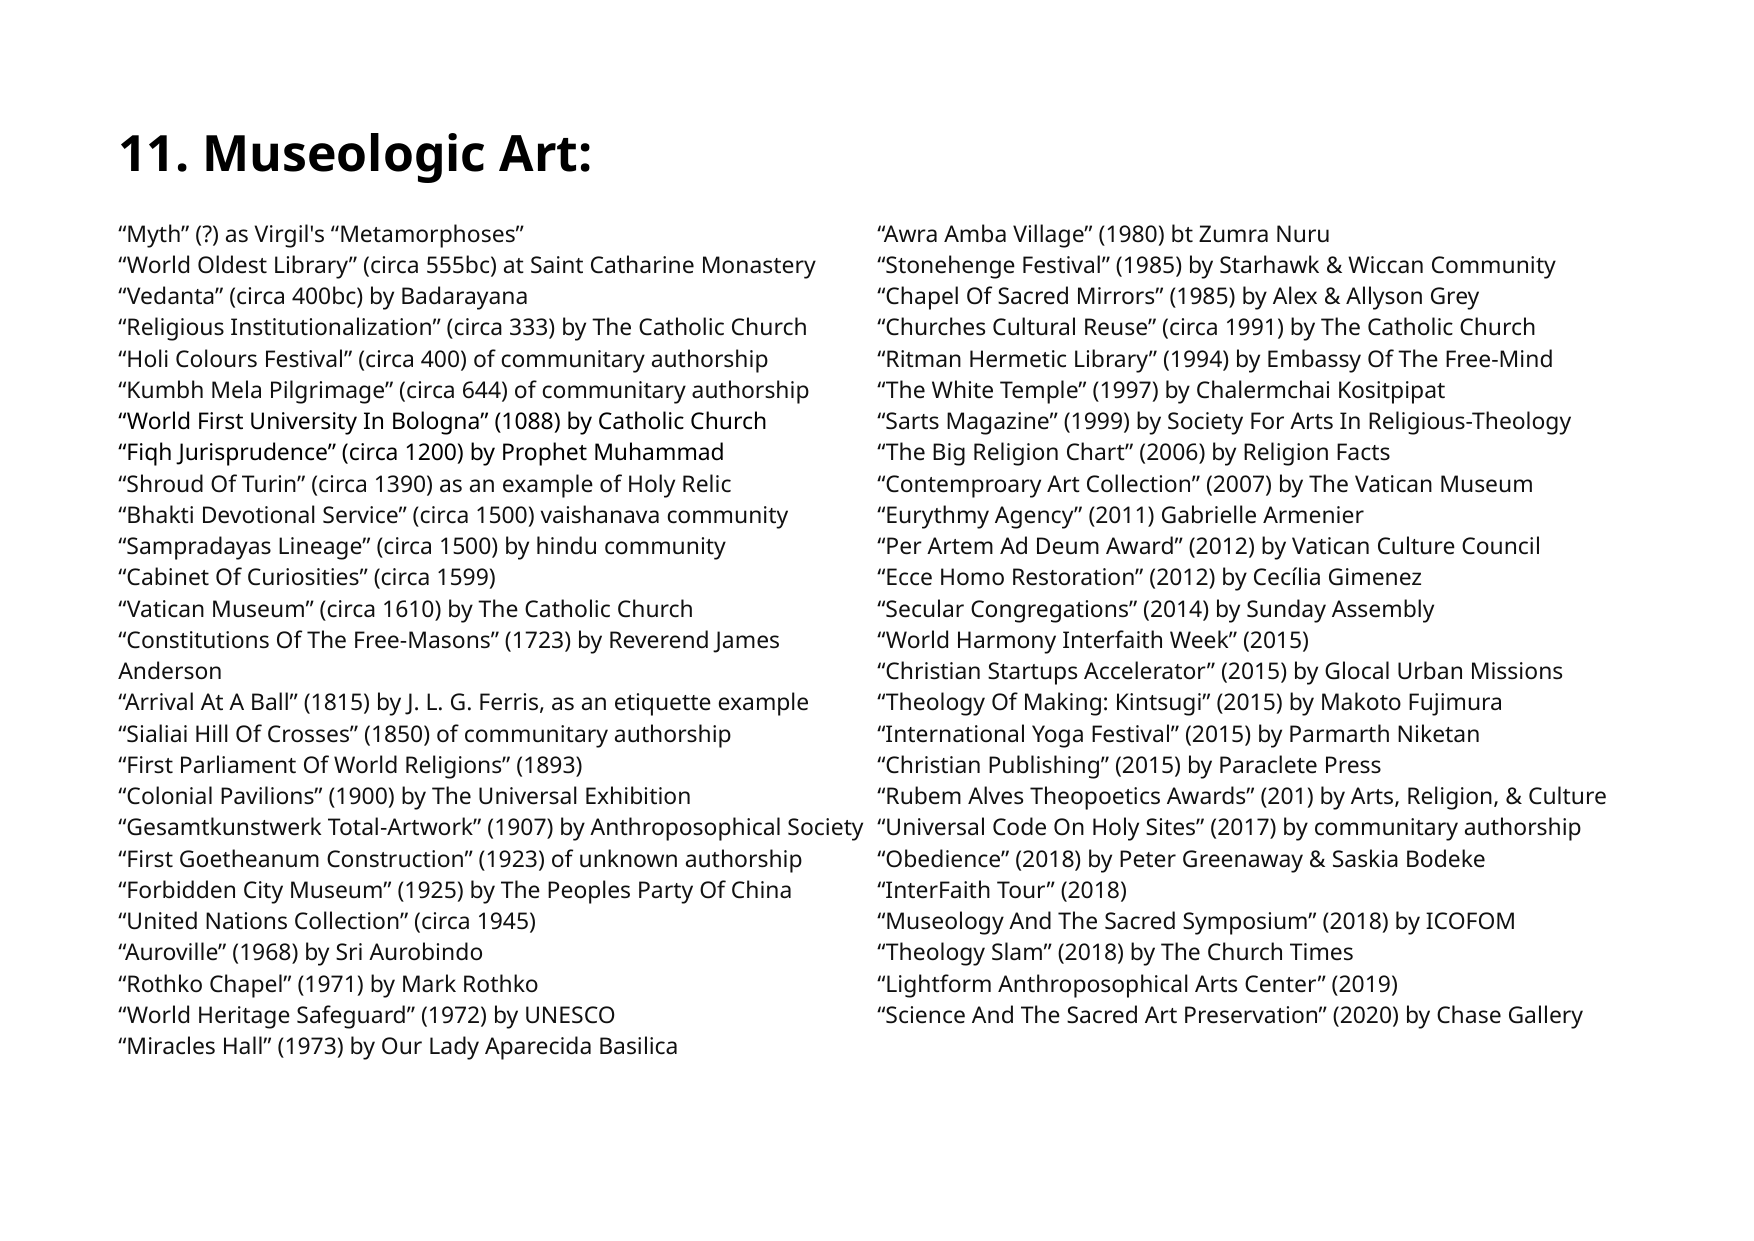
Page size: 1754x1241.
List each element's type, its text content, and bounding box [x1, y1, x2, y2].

text “Lightform Anthroposophical Arts Center” (2019) [877, 967, 1636, 999]
text “Fiqh Jurisprudence” (circa 1200) by Prophet Muhammad [118, 436, 877, 467]
text “World Heritage Safeguard” (1972) by UNESCO [118, 999, 877, 1030]
text “Science And The Sacred Art Preservation” (2020) by Chase Gallery [877, 999, 1636, 1030]
text “World Oldest Library” (circa 555bc) at Saint Catharine Monastery [118, 249, 877, 280]
text “Ecce Homo Restoration” (2012) by Cecília Gimenez [877, 561, 1636, 592]
text “Awra Amba Village” (1980) bt Zumra Nuru [877, 217, 1636, 249]
text “United Nations Collection” (circa 1945) [118, 905, 877, 936]
text “Forbidden City Museum” (1925) by The Peoples Party Of China [118, 874, 877, 905]
text “Sarts Magazine” (1999) by Society For Arts In Religious-Theology [877, 405, 1636, 436]
text “Arrival At A Ball” (1815) by J. L. G. Ferris, as an etiquette example [118, 686, 877, 717]
text “Bhakti Devotional Service” (circa 1500) vaishanava community [118, 499, 877, 530]
text “Sampradayas Lineage” (circa 1500) by hindu community [118, 530, 877, 561]
text “Religious Institutionalization” (circa 333) by The Catholic Church [118, 311, 877, 342]
text “Vedanta” (circa 400bc) by Badarayana [118, 280, 877, 311]
text “Rothko Chapel” (1971) by Mark Rothko [118, 967, 877, 999]
text “Myth” (?) as Virgil's “Metamorphoses” [118, 217, 877, 249]
text “Gesamtkunstwerk Total-Artwork” (1907) by Anthroposophical Society [118, 811, 877, 842]
text 11. Museologic Art: [118, 118, 1636, 186]
text “Universal Code On Holy Sites” (2017) by communitary authorship [877, 811, 1636, 842]
text “First Goetheanum Construction” (1923) of unknown authorship [118, 842, 877, 874]
text “Chapel Of Sacred Mirrors” (1985) by Alex & Allyson Grey [877, 280, 1636, 311]
text “Colonial Pavilions” (1900) by The Universal Exhibition [118, 780, 877, 811]
text “Auroville” (1968) by Sri Aurobindo [118, 936, 877, 967]
text “Churches Cultural Reuse” (circa 1991) by The Catholic Church [877, 311, 1636, 342]
text “Ritman Hermetic Library” (1994) by Embassy Of The Free-Mind [877, 342, 1636, 374]
text “The Big Religion Chart” (2006) by Religion Facts [877, 436, 1636, 467]
text “Stonehenge Festival” (1985) by Starhawk & Wiccan Community [877, 249, 1636, 280]
text “Vatican Museum” (circa 1610) by The Catholic Church [118, 592, 877, 624]
text “Obedience” (2018) by Peter Greenaway & Saskia Bodeke [877, 842, 1636, 874]
text “Shroud Of Turin” (circa 1390) as an example of Holy Relic [118, 467, 877, 499]
text “Miracles Hall” (1973) by Our Lady Aparecida Basilica [118, 1030, 877, 1061]
text “Sialiai Hill Of Crosses” (1850) of communitary authorship [118, 717, 877, 749]
text “Kumbh Mela Pilgrimage” (circa 644) of communitary authorship [118, 374, 877, 405]
text “First Parliament Of World Religions” (1893) [118, 749, 877, 780]
text “InterFaith Tour” (2018) [877, 874, 1636, 905]
text “International Yoga Festival” (2015) by Parmarth Niketan [877, 717, 1636, 749]
text “Museology And The Sacred Symposium” (2018) by ICOFOM [877, 905, 1636, 936]
text “Secular Congregations” (2014) by Sunday Assembly [877, 592, 1636, 624]
text “Per Artem Ad Deum Award” (2012) by Vatican Culture Council [877, 530, 1636, 561]
text “World Harmony Interfaith Week” (2015) [877, 624, 1636, 655]
text “Christian Startups Accelerator” (2015) by Glocal Urban Missions [877, 655, 1636, 686]
text “Christian Publishing” (2015) by Paraclete Press [877, 749, 1636, 780]
text “Contemproary Art Collection” (2007) by The Vatican Museum [877, 467, 1636, 499]
text “Cabinet Of Curiosities” (circa 1599) [118, 561, 877, 592]
text “Rubem Alves Theopoetics Awards” (201) by Arts, Religion, & Culture [877, 780, 1636, 811]
text “Eurythmy Agency” (2011) Gabrielle Armenier [877, 499, 1636, 530]
text “Constitutions Of The Free-Masons” (1723) by Reverend James Anderson [118, 624, 877, 686]
text “Theology Slam” (2018) by The Church Times [877, 936, 1636, 967]
text “Holi Colours Festival” (circa 400) of communitary authorship [118, 342, 877, 374]
text “The White Temple” (1997) by Chalermchai Kositpipat [877, 374, 1636, 405]
text “World First University In Bologna” (1088) by Catholic Church [118, 405, 877, 436]
text “Theology Of Making: Kintsugi” (2015) by Makoto Fujimura [877, 686, 1636, 717]
